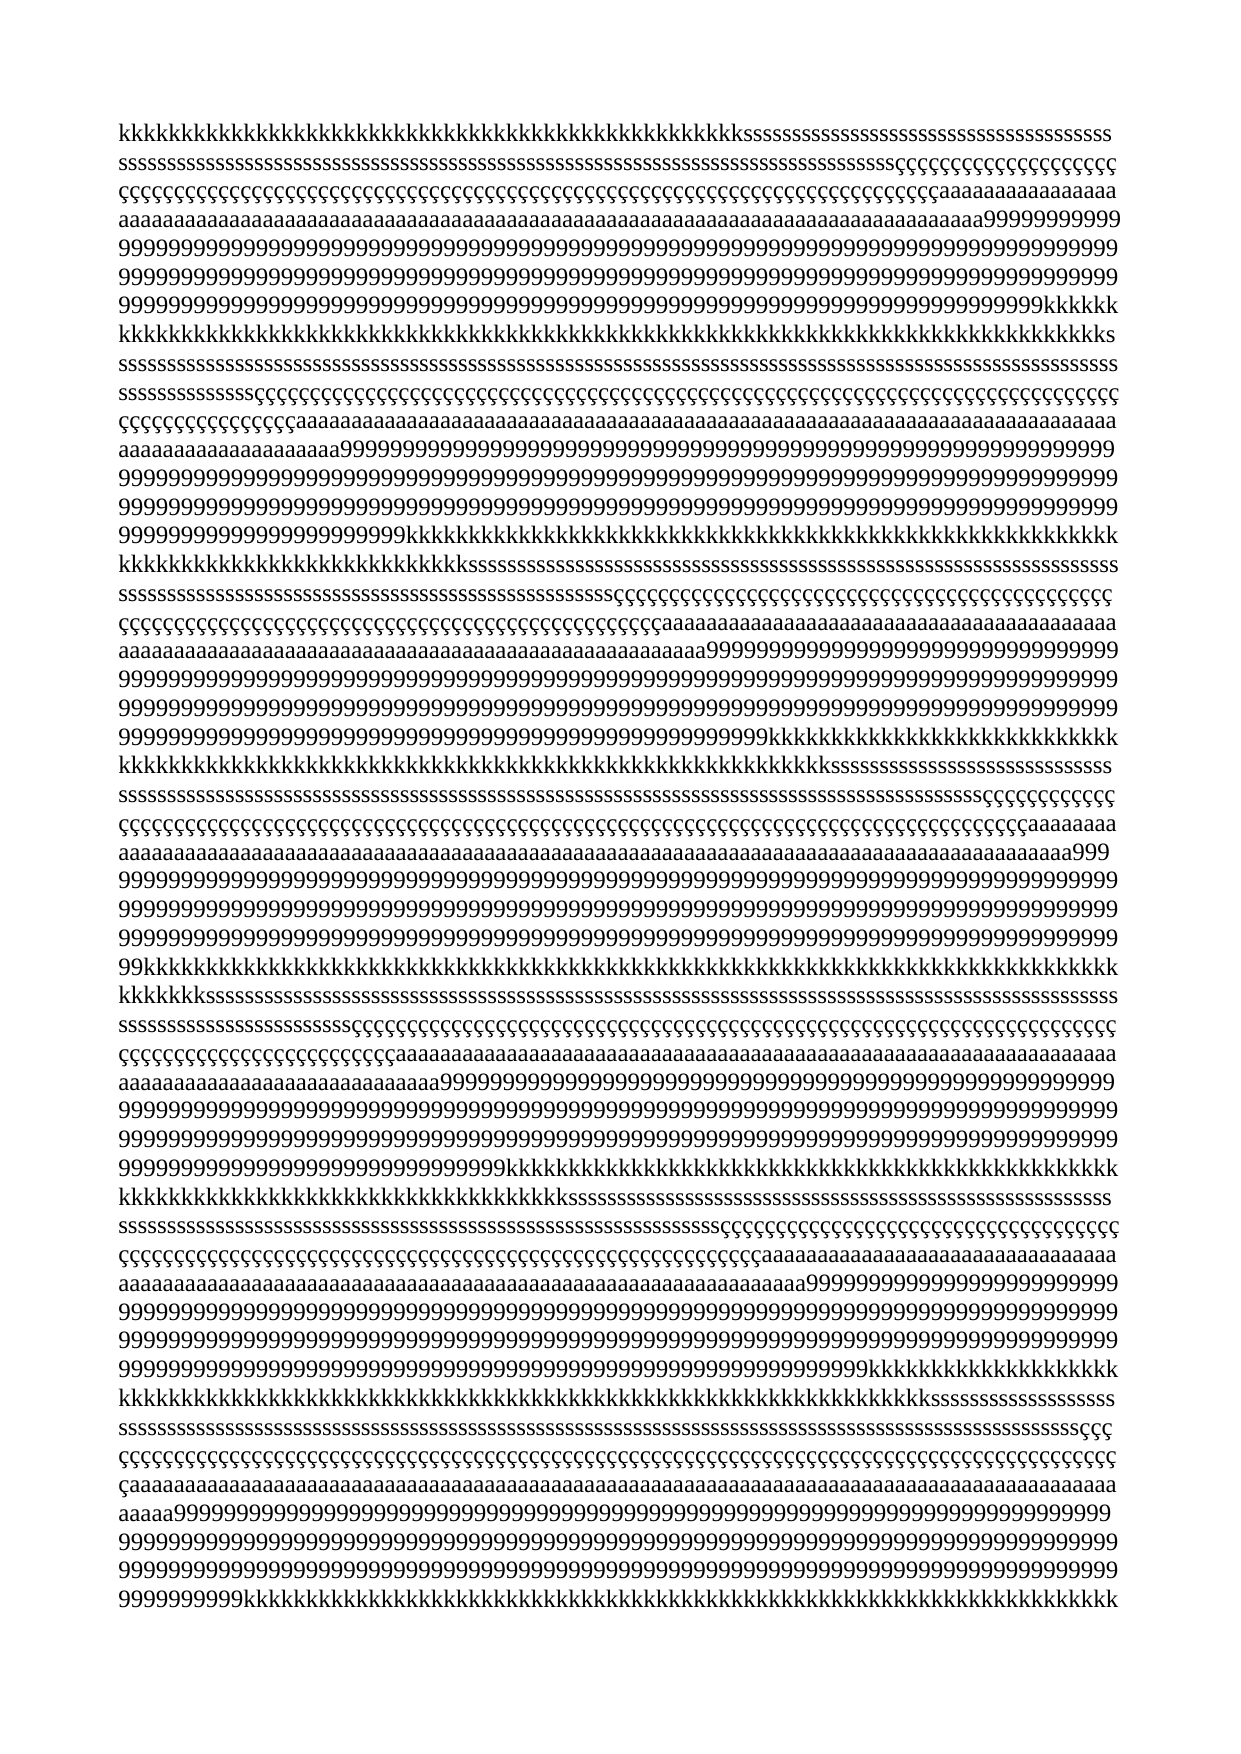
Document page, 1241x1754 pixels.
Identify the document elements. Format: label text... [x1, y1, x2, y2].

text kkkkkkkkkkkkkkkkkkkkkkkkkkkkkkkkkkkkkkkkkkkkkkkkkkssssssssssssssssssssssssssssssssssssssssssssssssssssssssssssssssssssssssssssssssssssssssssssssssssssssssssssssssssssssççççççççççççççççççççççççççççççççççççççççççççççççççççççççççççççççççççççççççççççççççççççççççççççaaaaaaaaaaaaaaaaaaaaaaaaaaaaaaaaaaaaaaaaaaaaaaaaaaaaaaaaaaaaaaaaaaaaaaaaaaaaaaaaaaaaaaaaaaaaaa99999999999999999999999999999999999999999999999999999999999999999999999999999999999999999999999999999999999999999999999999999999999999999999999999999999999999999999999999999999999999999999999999999999999999999999999999999999999999999999999999999kkkkkkkkkkkkkkkkkkkkkkkkkkkkkkkkkkkkkkkkkkkkkkkkkkkkkkkkkkkkkkkkkkkkkkkkkkkkkkkkkkkkkssssssssssssssssssssssssssssssssssssssssssssssssssssssssssssssssssssssssssssssssssssssssssssssssssssssssssssssssssssssççççççççççççççççççççççççççççççççççççççççççççççççççççççççççççççççççççççççççççççççççççççççççççççaaaaaaaaaaaaaaaaaaaaaaaaaaaaaaaaaaaaaaaaaaaaaaaaaaaaaaaaaaaaaaaaaaaaaaaaaaaaaaaaaaaaaaaaaaaaaa99999999999999999999999999999999999999999999999999999999999999999999999999999999999999999999999999999999999999999999999999999999999999999999999999999999999999999999999999999999999999999999999999999999999999999999999999999999999999999999999999999kkkkkkkkkkkkkkkkkkkkkkkkkkkkkkkkkkkkkkkkkkkkkkkkkkkkkkkkkkkkkkkkkkkkkkkkkkkkkkkkkkkkkssssssssssssssssssssssssssssssssssssssssssssssssssssssssssssssssssssssssssssssssssssssssssssssssssssssssssssssssssssssççççççççççççççççççççççççççççççççççççççççççççççççççççççççççççççççççççççççççççççççççççççççççççççaaaaaaaaaaaaaaaaaaaaaaaaaaaaaaaaaaaaaaaaaaaaaaaaaaaaaaaaaaaaaaaaaaaaaaaaaaaaaaaaaaaaaaaaaaaaaa99999999999999999999999999999999999999999999999999999999999999999999999999999999999999999999999999999999999999999999999999999999999999999999999999999999999999999999999999999999999999999999999999999999999999999999999999999999999999999999999999999kkkkkkkkkkkkkkkkkkkkkkkkkkkkkkkkkkkkkkkkkkkkkkkkkkkkkkkkkkkkkkkkkkkkkkkkkkkkkkkkkkkkkssssssssssssssssssssssssssssssssssssssssssssssssssssssssssssssssssssssssssssssssssssssssssssssssssssssssssssssssssssssççççççççççççççççççççççççççççççççççççççççççççççççççççççççççççççççççççççççççççççççççççççççççççççaaaaaaaaaaaaaaaaaaaaaaaaaaaaaaaaaaaaaaaaaaaaaaaaaaaaaaaaaaaaaaaaaaaaaaaaaaaaaaaaaaaaaaaaaaaaaa99999999999999999999999999999999999999999999999999999999999999999999999999999999999999999999999999999999999999999999999999999999999999999999999999999999999999999999999999999999999999999999999999999999999999999999999999999999999999999999999999999kkkkkkkkkkkkkkkkkkkkkkkkkkkkkkkkkkkkkkkkkkkkkkkkkkkkkkkkkkkkkkkkkkkkkkkkkkkkkkkkkkkkkssssssssssssssssssssssssssssssssssssssssssssssssssssssssssssssssssssssssssssssssssssssssssssssssssssssssssssssssssssssççççççççççççççççççççççççççççççççççççççççççççççççççççççççççççççççççççççççççççççççççççççççççççççaaaaaaaaaaaaaaaaaaaaaaaaaaaaaaaaaaaaaaaaaaaaaaaaaaaaaaaaaaaaaaaaaaaaaaaaaaaaaaaaaaaaaaaaaaaaaa99999999999999999999999999999999999999999999999999999999999999999999999999999999999999999999999999999999999999999999999999999999999999999999999999999999999999999999999999999999999999999999999999999999999999999999999999999999999999999999999999999kkkkkkkkkkkkkkkkkkkkkkkkkkkkkkkkkkkkkkkkkkkkkkkkkkkkkkkkkkkkkkkkkkkkkkkkkkkkkkkkkkkkkssssssssssssssssssssssssssssssssssssssssssssssssssssssssssssssssssssssssssssssssssssssssssssssssssssssssssssssssssssssççççççççççççççççççççççççççççççççççççççççççççççççççççççççççççççççççççççççççççççççççççççççççççççaaaaaaaaaaaaaaaaaaaaaaaaaaaaaaaaaaaaaaaaaaaaaaaaaaaaaaaaaaaaaaaaaaaaaaaaaaaaaaaaaaaaaaaaaaaaaa99999999999999999999999999999999999999999999999999999999999999999999999999999999999999999999999999999999999999999999999999999999999999999999999999999999999999999999999999999999999999999999999999999999999999999999999999999999999999999999999999999kkkkkkkkkkkkkkkkkkkkkkkkkkkkkkkkkkkkkkkkkkkkkkkkkkkkkkkkkkkkkkkkkkkkkkkkkkkkkkkkkkkkkssssssssssssssssssssssssssssssssssssssssssssssssssssssssssssssssssssssssssssssssssssssssssssssssssssssssssssssssssssssççççççççççççççççççççççççççççççççççççççççççççççççççççççççççççççççççççççççççççççççççççççççççççççaaaaaaaaaaaaaaaaaaaaaaaaaaaaaaaaaaaaaaaaaaaaaaaaaaaaaaaaaaaaaaaaaaaaaaaaaaaaaaaaaaaaaaaaaaaaaa99999999999999999999999999999999999999999999999999999999999999999999999999999999999999999999999999999999999999999999999999999999999999999999999999999999999999999999999999999999999999999999999999999999999999999999999999999999999999999999999999999kkkkkkkkkkkkkkkkkkkkkkkkkkkkkkkkkkkkkkkkkkkkkkkkkkkkkkkkkkkkkkkkkkkkkk [118, 118, 1122, 1613]
